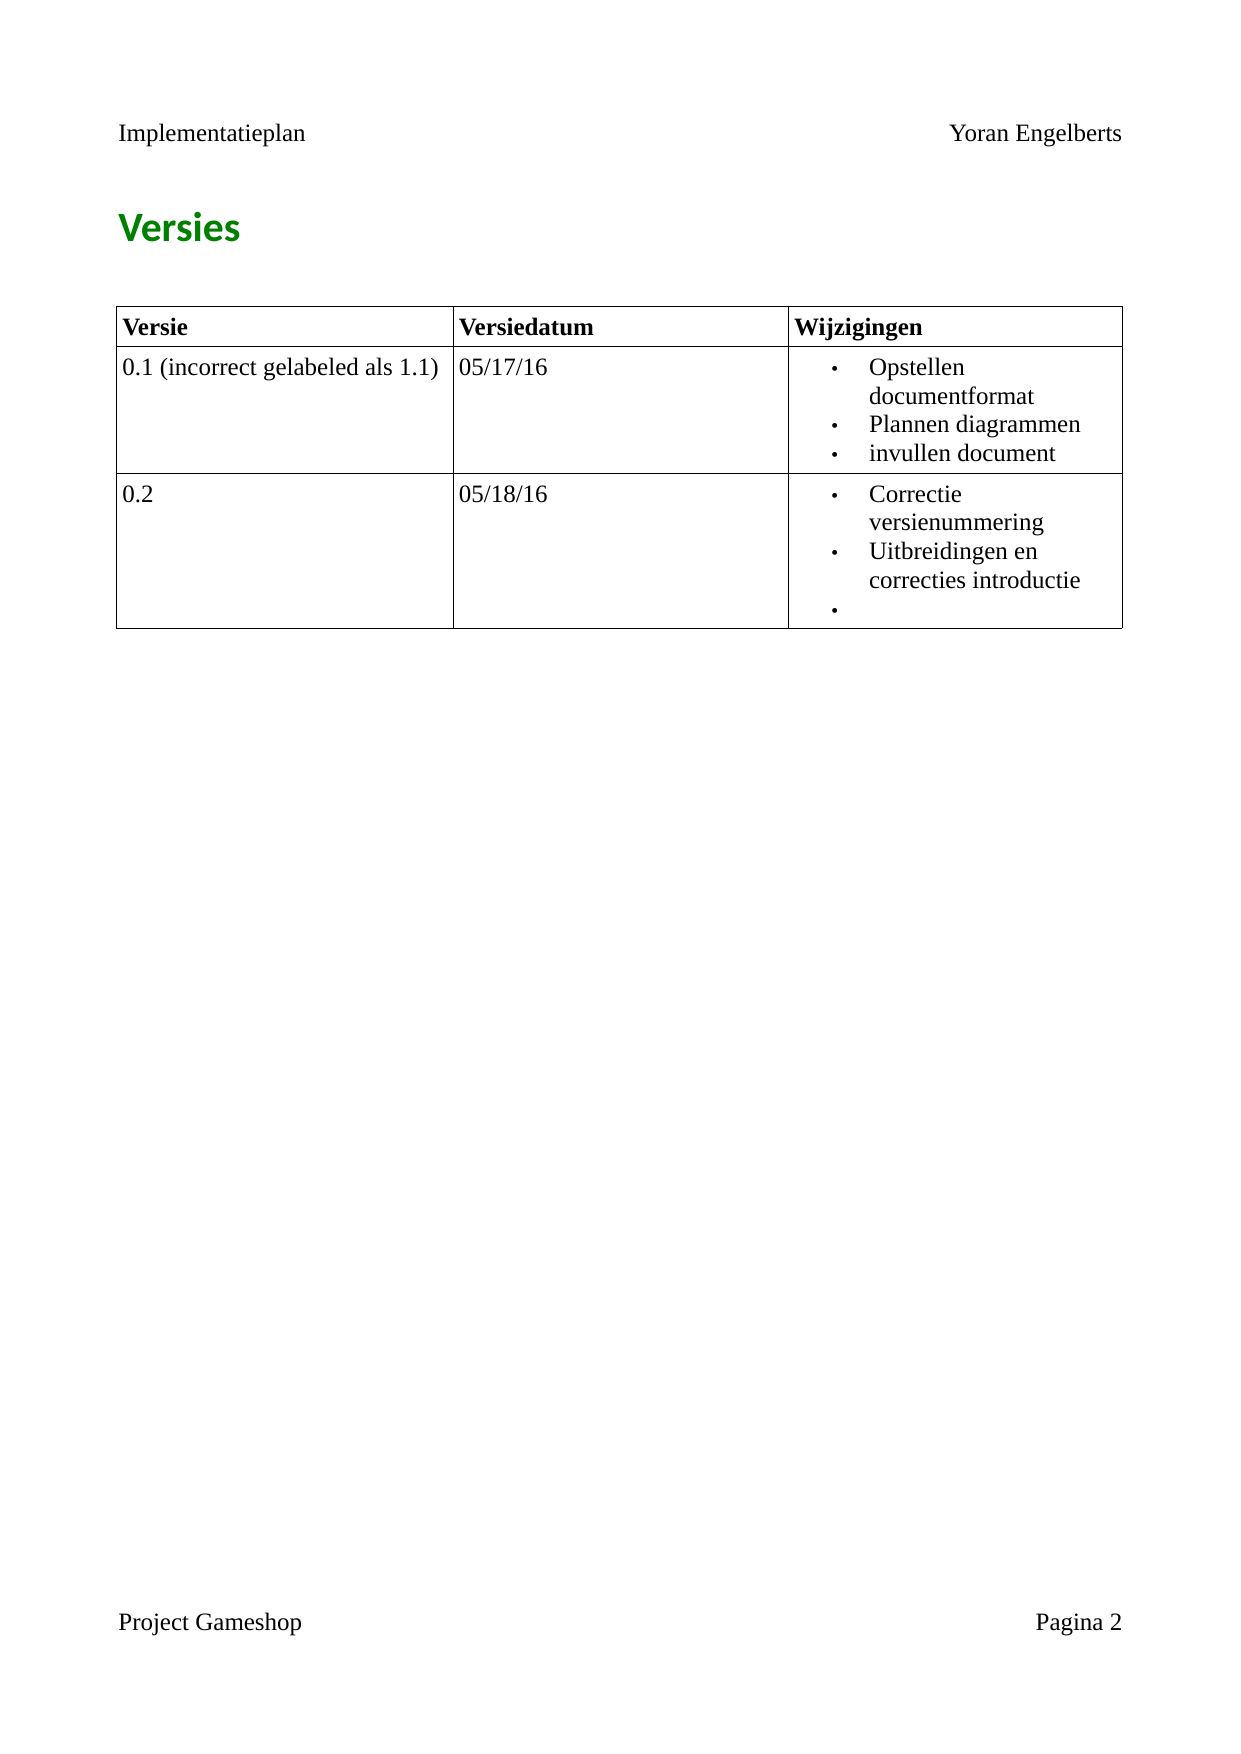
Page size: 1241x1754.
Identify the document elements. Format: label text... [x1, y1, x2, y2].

table_cell Opstellen documentformat Plannen diagrammen invullen document [789, 347, 1122, 473]
table_header Wijzigingen [789, 307, 1122, 346]
table_cell Correctie versienummering Uitbreidingen en correcties introductie [789, 474, 1122, 628]
table_cell 18-05-16 [454, 474, 788, 628]
table_cell 0.1 (incorrect gelabeled als 1.1) [117, 347, 453, 473]
table_cell 0.2 [117, 474, 453, 628]
table_header Versiedatum [454, 307, 788, 346]
table_header Versie [117, 307, 453, 346]
table_cell 17-05-16 [454, 347, 788, 473]
subtitle Versies [118, 201, 1122, 252]
